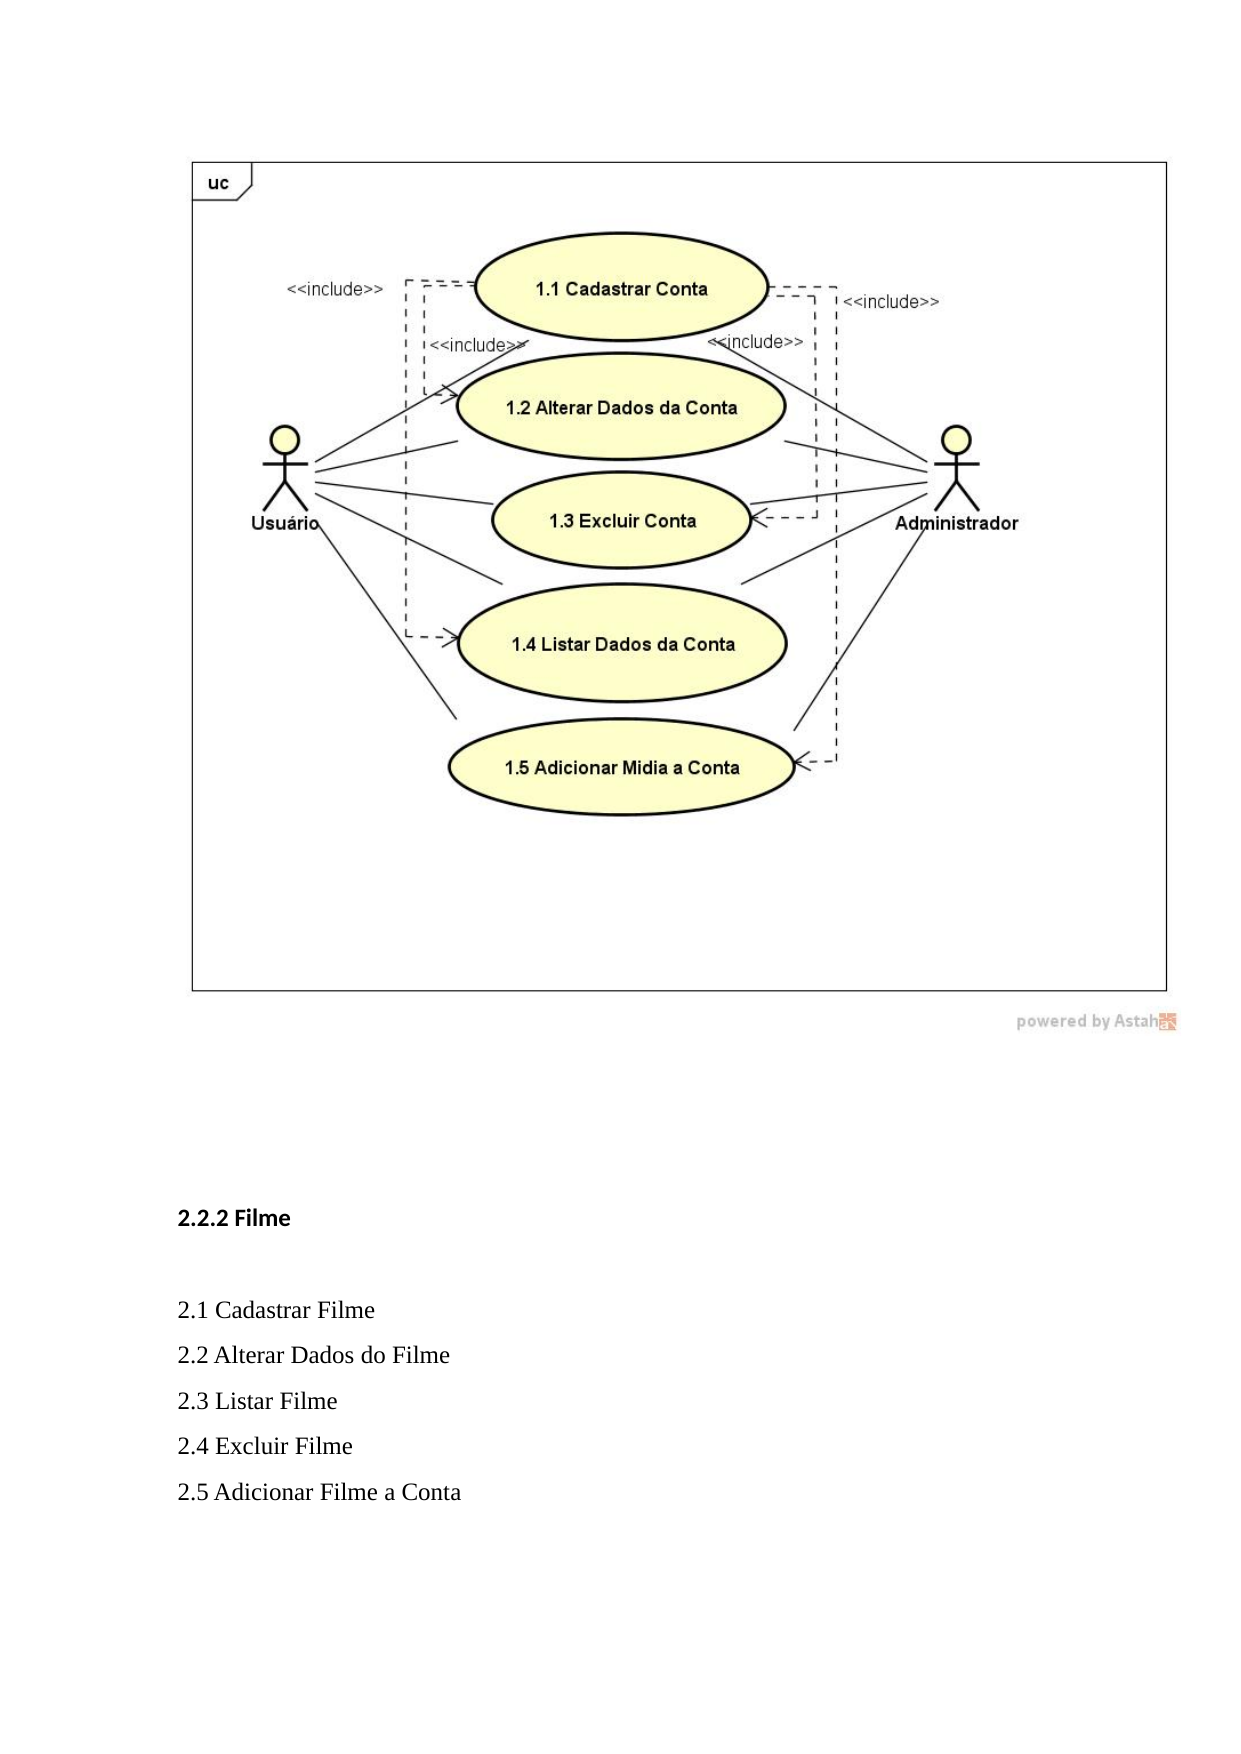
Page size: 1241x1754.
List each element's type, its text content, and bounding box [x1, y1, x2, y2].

text 2.3 Listar Filme [177, 1386, 1063, 1415]
text 2.1 Cadastrar Filme [177, 1295, 1063, 1324]
subtitle 2.2.2 Filme [177, 1202, 1063, 1233]
text 2.4 Excluir Filme [177, 1431, 1063, 1460]
text 2.5 Adicionar Filme a Conta [177, 1477, 1063, 1506]
text 2.2 Alterar Dados do Filme [177, 1341, 1063, 1369]
